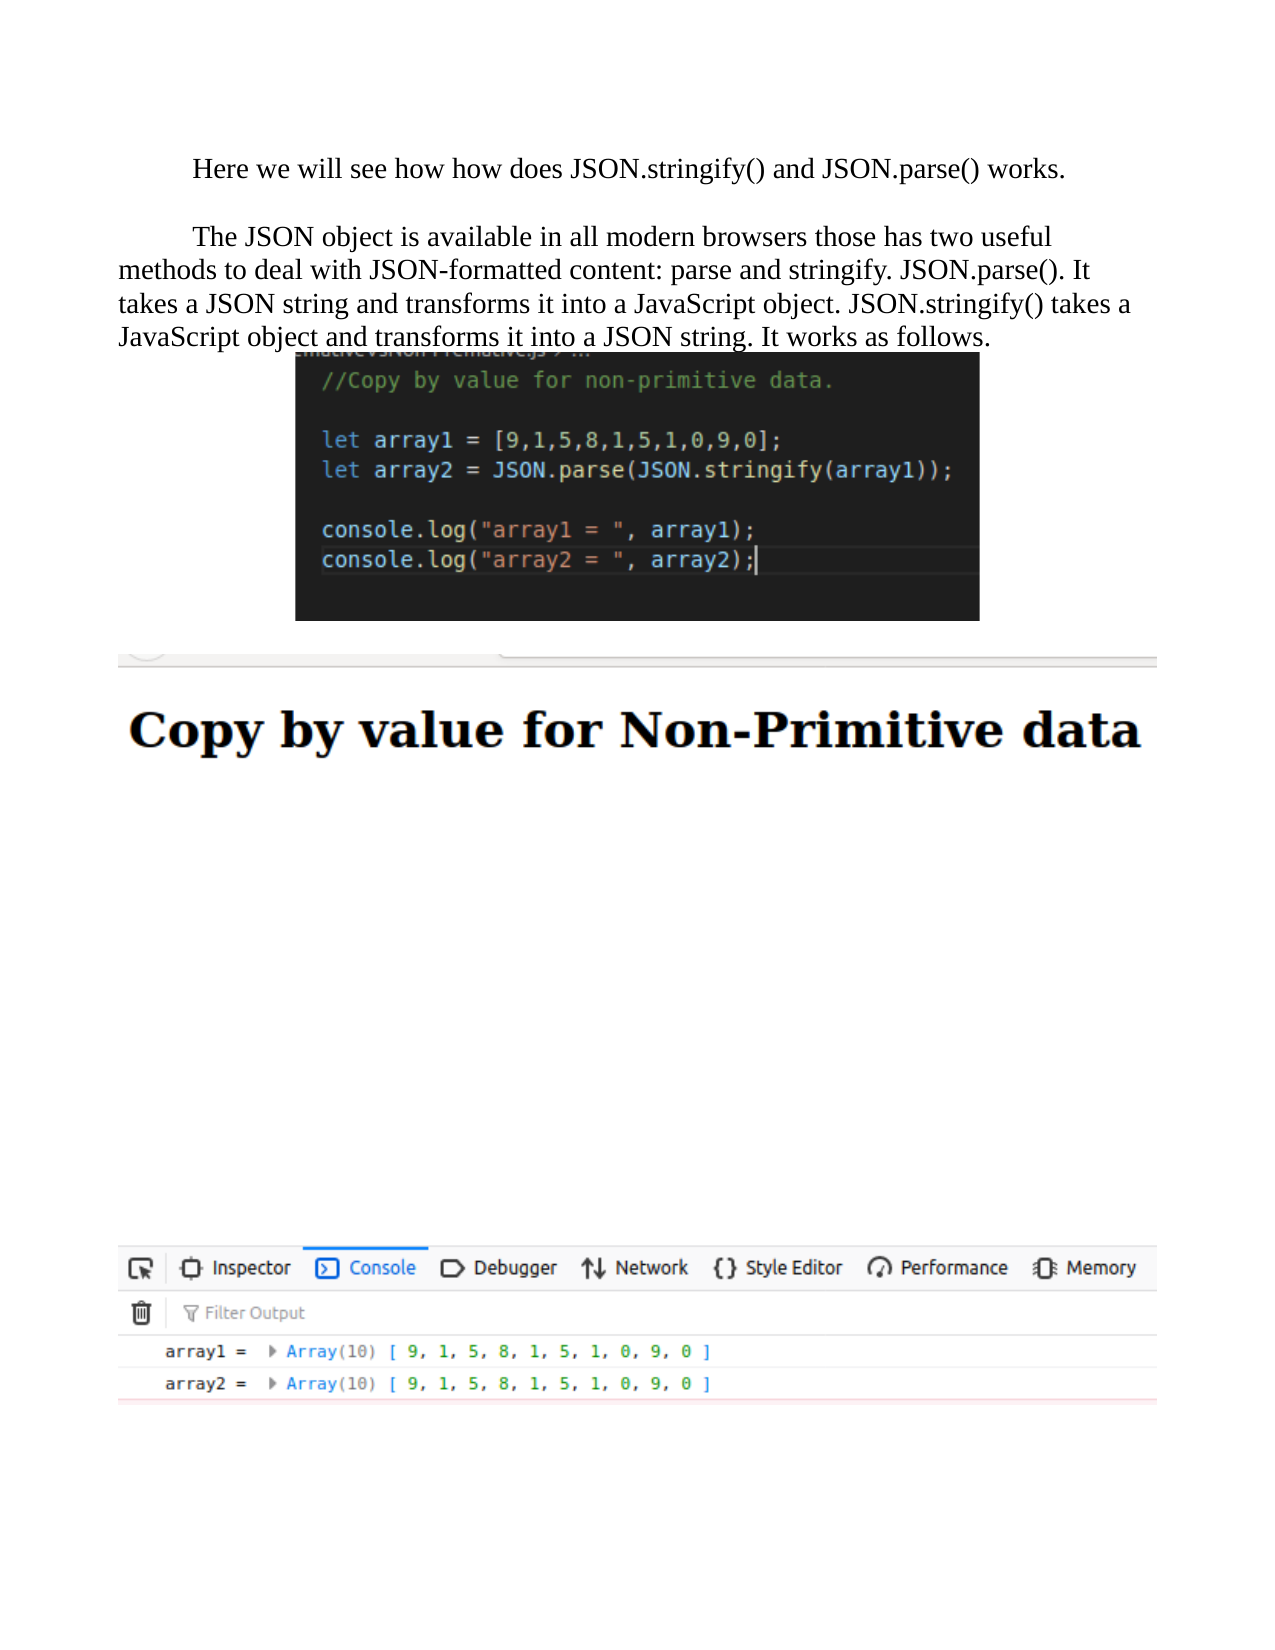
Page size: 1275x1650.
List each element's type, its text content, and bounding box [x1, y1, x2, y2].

picture [118, 654, 1157, 1405]
text The JSON object is available in all modern browsers those has two useful methods to deal with JSON-formatted content: parse and stringify. JSON.parse(). It takes a JSON string and transforms it into a JavaScript object. JSON.stringify() takes a JavaScript object and transforms it into a JSON string. It works as follows. [118, 219, 1157, 353]
picture [295, 352, 980, 621]
text Here we will see how how does JSON.stringify() and JSON.parse() works. [118, 152, 1157, 185]
